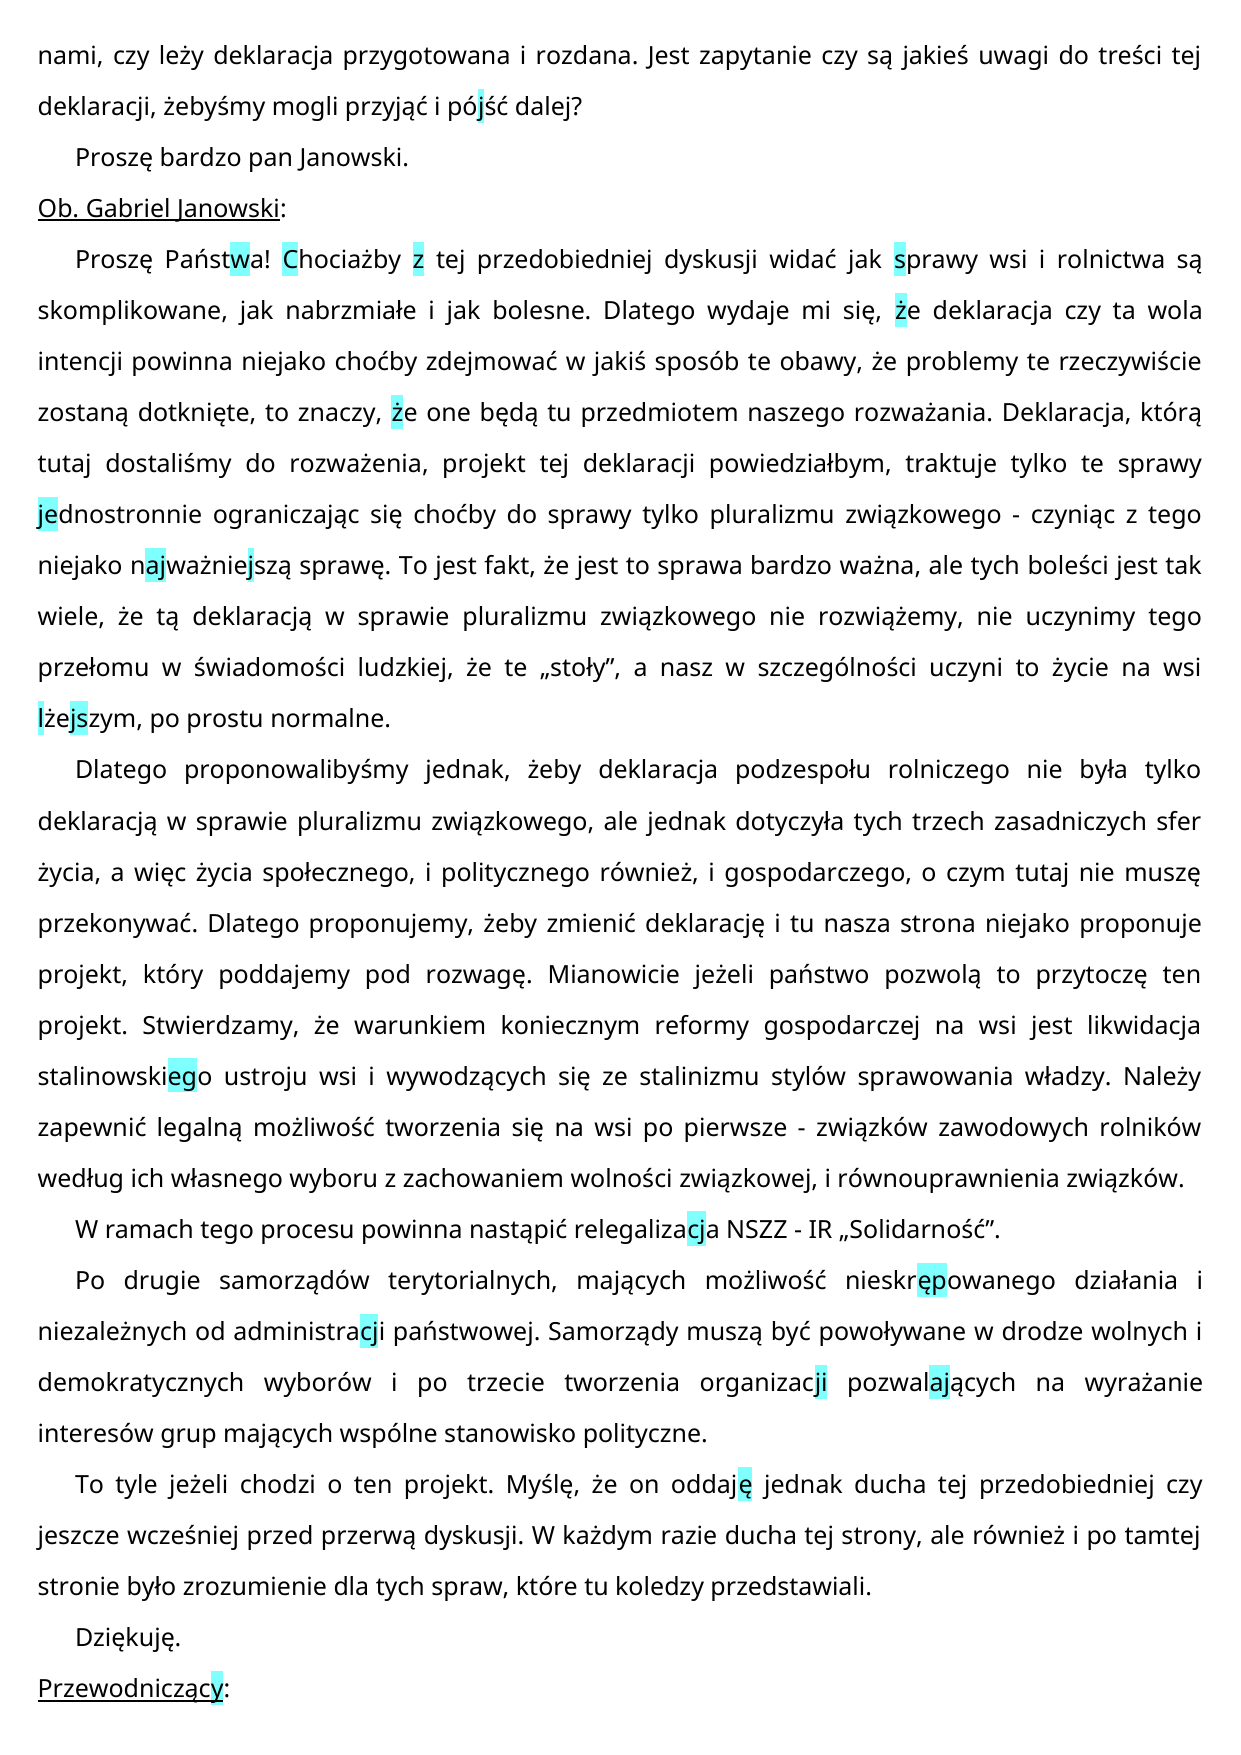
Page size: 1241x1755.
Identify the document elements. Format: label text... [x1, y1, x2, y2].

text To tyle jeżeli chodzi o ten projekt. Myślę, że on oddaję jednak ducha tej przedobiedniej czy jeszcze wcześniej przed przerwą dyskusji. W każdym razie ducha tej strony, ale również i po tamtej stronie było zrozumienie dla tych spraw, które tu koledzy przedstawiali. [37, 1467, 1203, 1603]
text W ramach tego procesu powinna nastąpić relegalizacja NSZZ - IR „Solidarność”. [37, 1211, 1203, 1246]
text Proszę Państwa! Chociażby z tej przedobiedniej dyskusji widać jak sprawy wsi i rolnictwa są skomplikowane, jak nabrzmiałe i jak bolesne. Dlatego wydaje mi się, że deklaracja czy ta wola intencji powinna niejako choćby zdejmować w jakiś sposób te obawy, że problemy te rzeczywiście zostaną dotknięte, to znaczy, że one będą tu przedmiotem naszego rozważania. Deklaracja, którą tutaj dostaliśmy do rozważenia, projekt tej deklaracji powiedziałbym, traktuje tylko te sprawy jednostronnie ograniczając się choćby do sprawy tylko pluralizmu związkowego - czyniąc z tego niejako najważniejszą sprawę. To jest fakt, że jest to sprawa bardzo ważna, ale tych boleści jest tak wiele, że tą deklaracją w sprawie pluralizmu związkowego nie rozwiążemy, nie uczynimy tego przełomu w świadomości ludzkiej, że te „stoły”, a nasz w szczególności uczyni to życie na wsi lżejszym, po prostu normalne. [37, 242, 1203, 735]
text nami, czy leży deklaracja przygotowana i rozdana. Jest zapytanie czy są jakieś uwagi do treści tej deklaracji, żebyśmy mogli przyjąć i pójść dalej? [37, 37, 1203, 123]
text Proszę bardzo pan Janowski. [37, 139, 1203, 174]
text Dziękuję. [37, 1620, 1203, 1654]
text Dlatego proponowalibyśmy jednak, żeby deklaracja podzespołu rolniczego nie była tylko deklaracją w sprawie pluralizmu związkowego, ale jednak dotyczyła tych trzech zasadniczych sfer życia, a więc życia społecznego, i politycznego również, i gospodarczego, o czym tutaj nie muszę przekonywać. Dlatego proponujemy, żeby zmienić deklarację i tu nasza strona niejako proponuje projekt, który poddajemy pod rozwagę. Mianowicie jeżeli państwo pozwolą to przytoczę ten projekt. Stwierdzamy, że warunkiem koniecznym reformy gospodarczej na wsi jest likwidacja stalinowskiego ustroju wsi i wywodzących się ze stalinizmu stylów sprawowania władzy. Należy zapewnić legalną możliwość tworzenia się na wsi po pierwsze - związków zawodowych rolników według ich własnego wyboru z zachowaniem wolności związkowej, i równouprawnienia związków. [37, 752, 1203, 1194]
text Ob. Gabriel Janowski: [37, 191, 1203, 225]
text Po drugie samorządów terytorialnych, mających możliwość nieskrępowanego działania i niezależnych od administracji państwowej. Samorządy muszą być powoływane w drodze wolnych i demokratycznych wyborów i po trzecie tworzenia organizacji pozwalających na wyrażanie interesów grup mających wspólne stanowisko polityczne. [37, 1262, 1203, 1450]
text Przewodniczący: [37, 1671, 1203, 1705]
